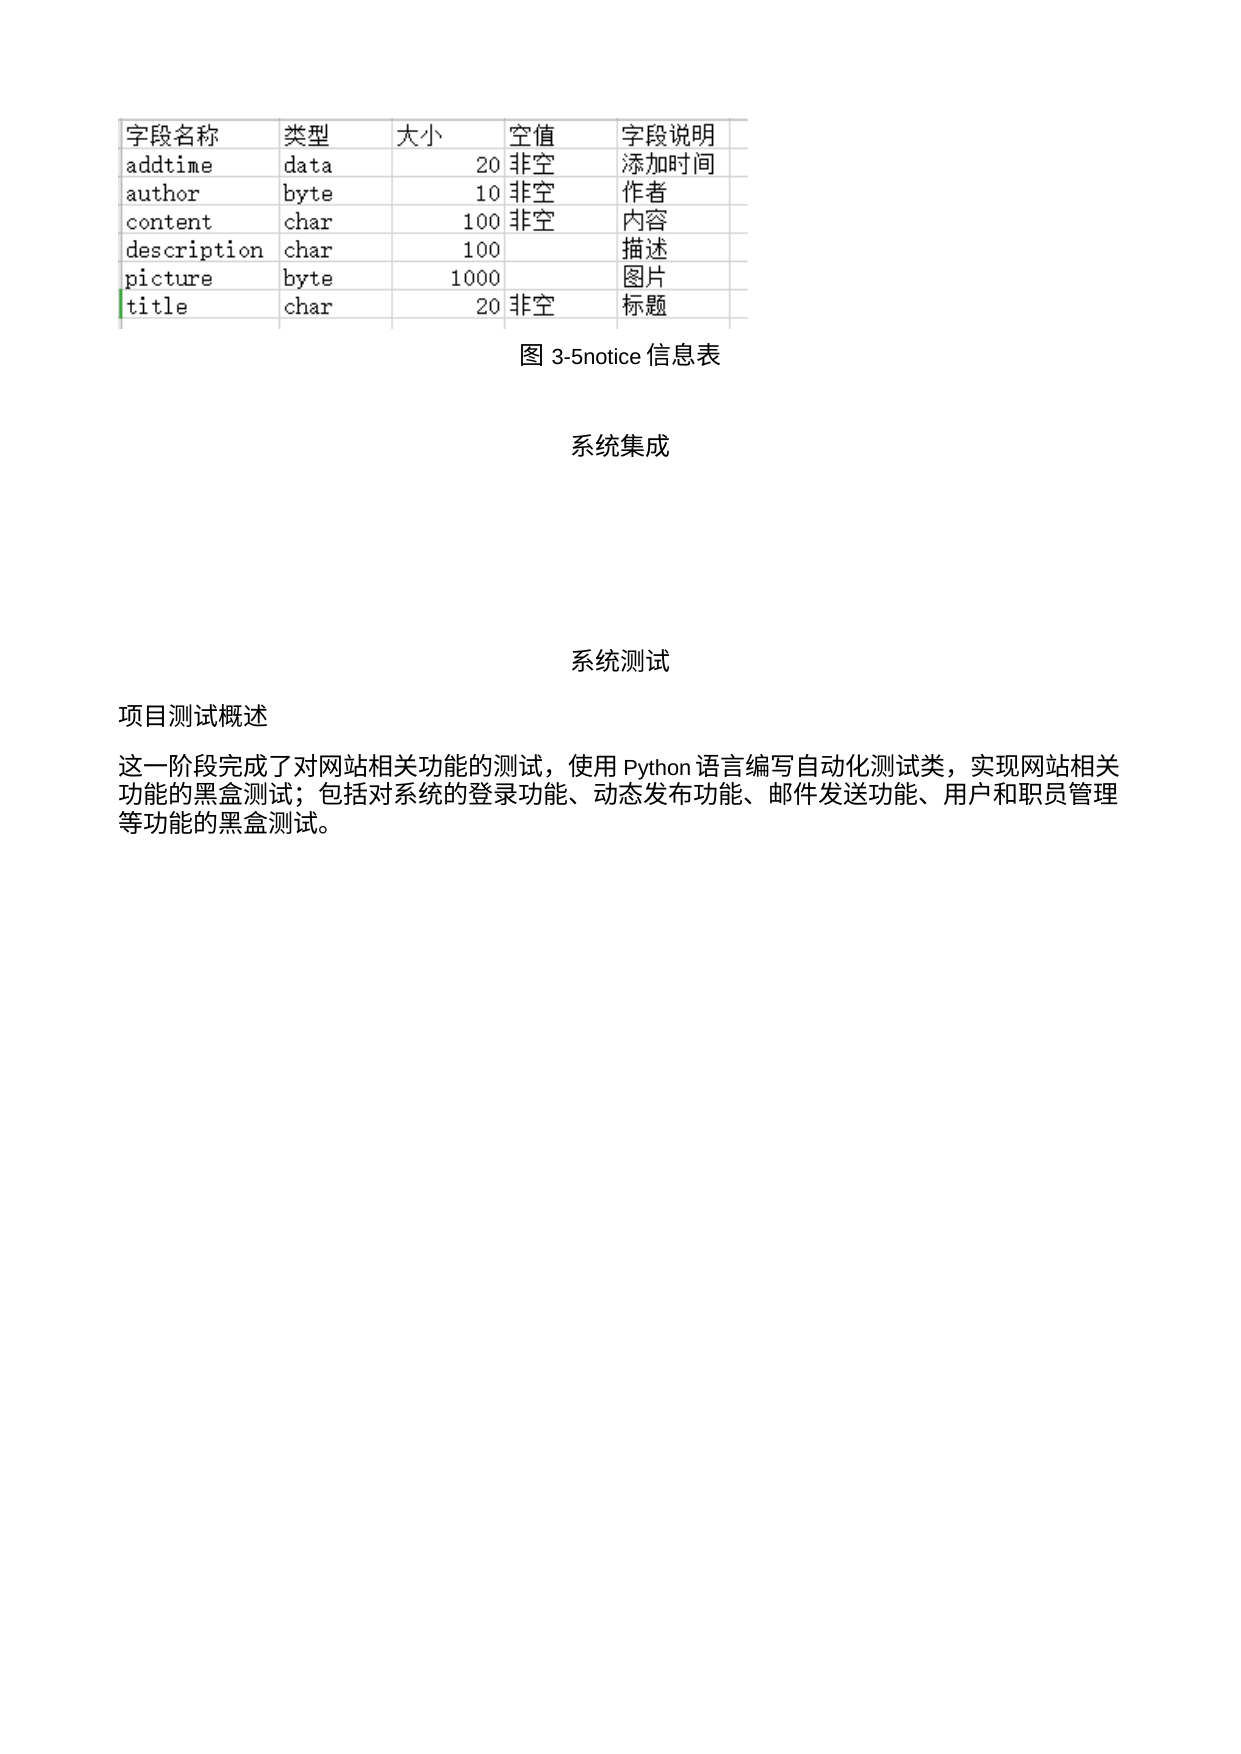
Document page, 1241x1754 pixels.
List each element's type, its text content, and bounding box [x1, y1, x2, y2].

text 图 3-5notice信息表 [118, 341, 1122, 369]
text 系统集成 [118, 427, 1122, 463]
text 系统测试 [118, 641, 1122, 677]
text 这一阶段完成了对网站相关功能的测试，使用Python语言编写自动化测试类，实现网站相关功能的黑盒测试；包括对系统的登录功能、动态发布功能、邮件发送功能、用户和职员管理等功能的黑盒测试。 [118, 752, 1122, 838]
text 项目测试概述 [118, 696, 1122, 733]
